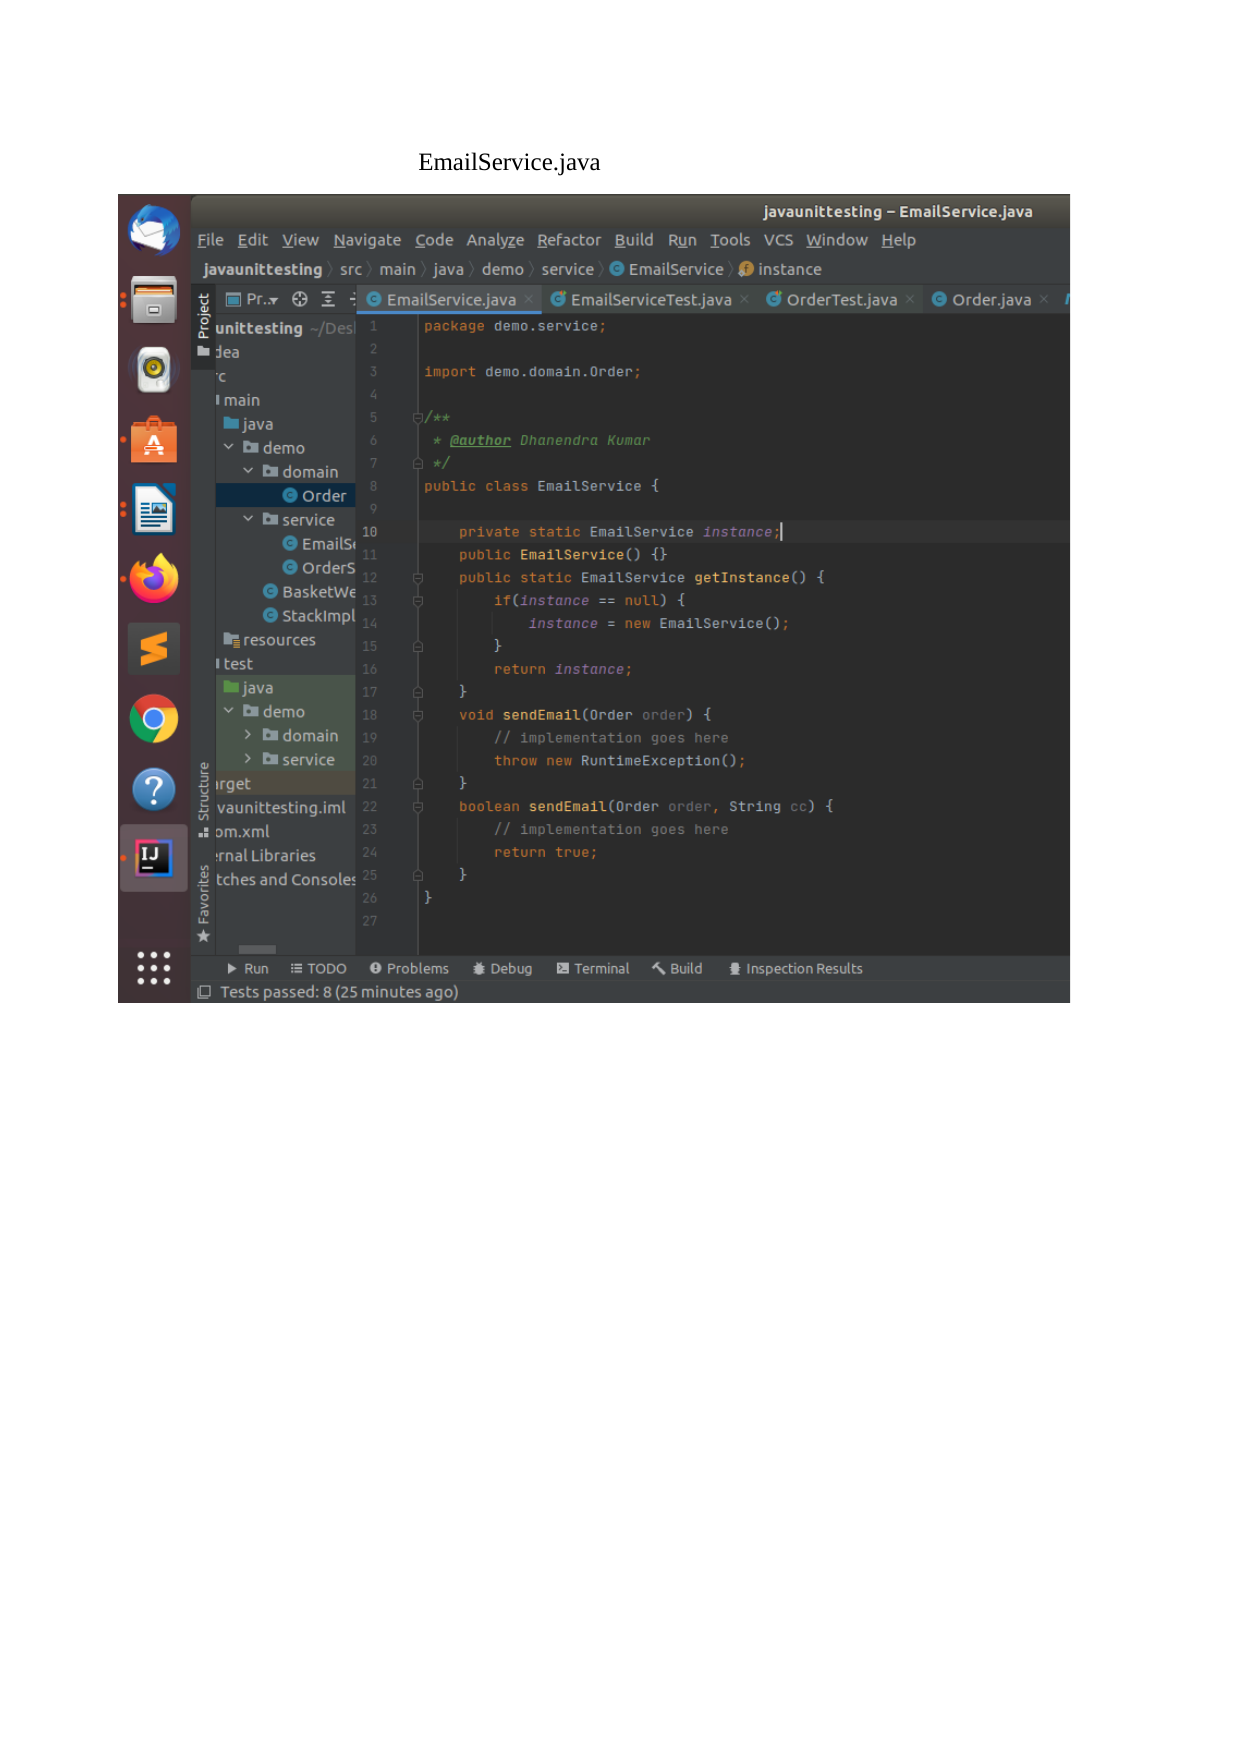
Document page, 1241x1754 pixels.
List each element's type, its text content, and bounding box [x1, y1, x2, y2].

text EmailService.java [118, 147, 1122, 176]
picture [118, 194, 1071, 1003]
